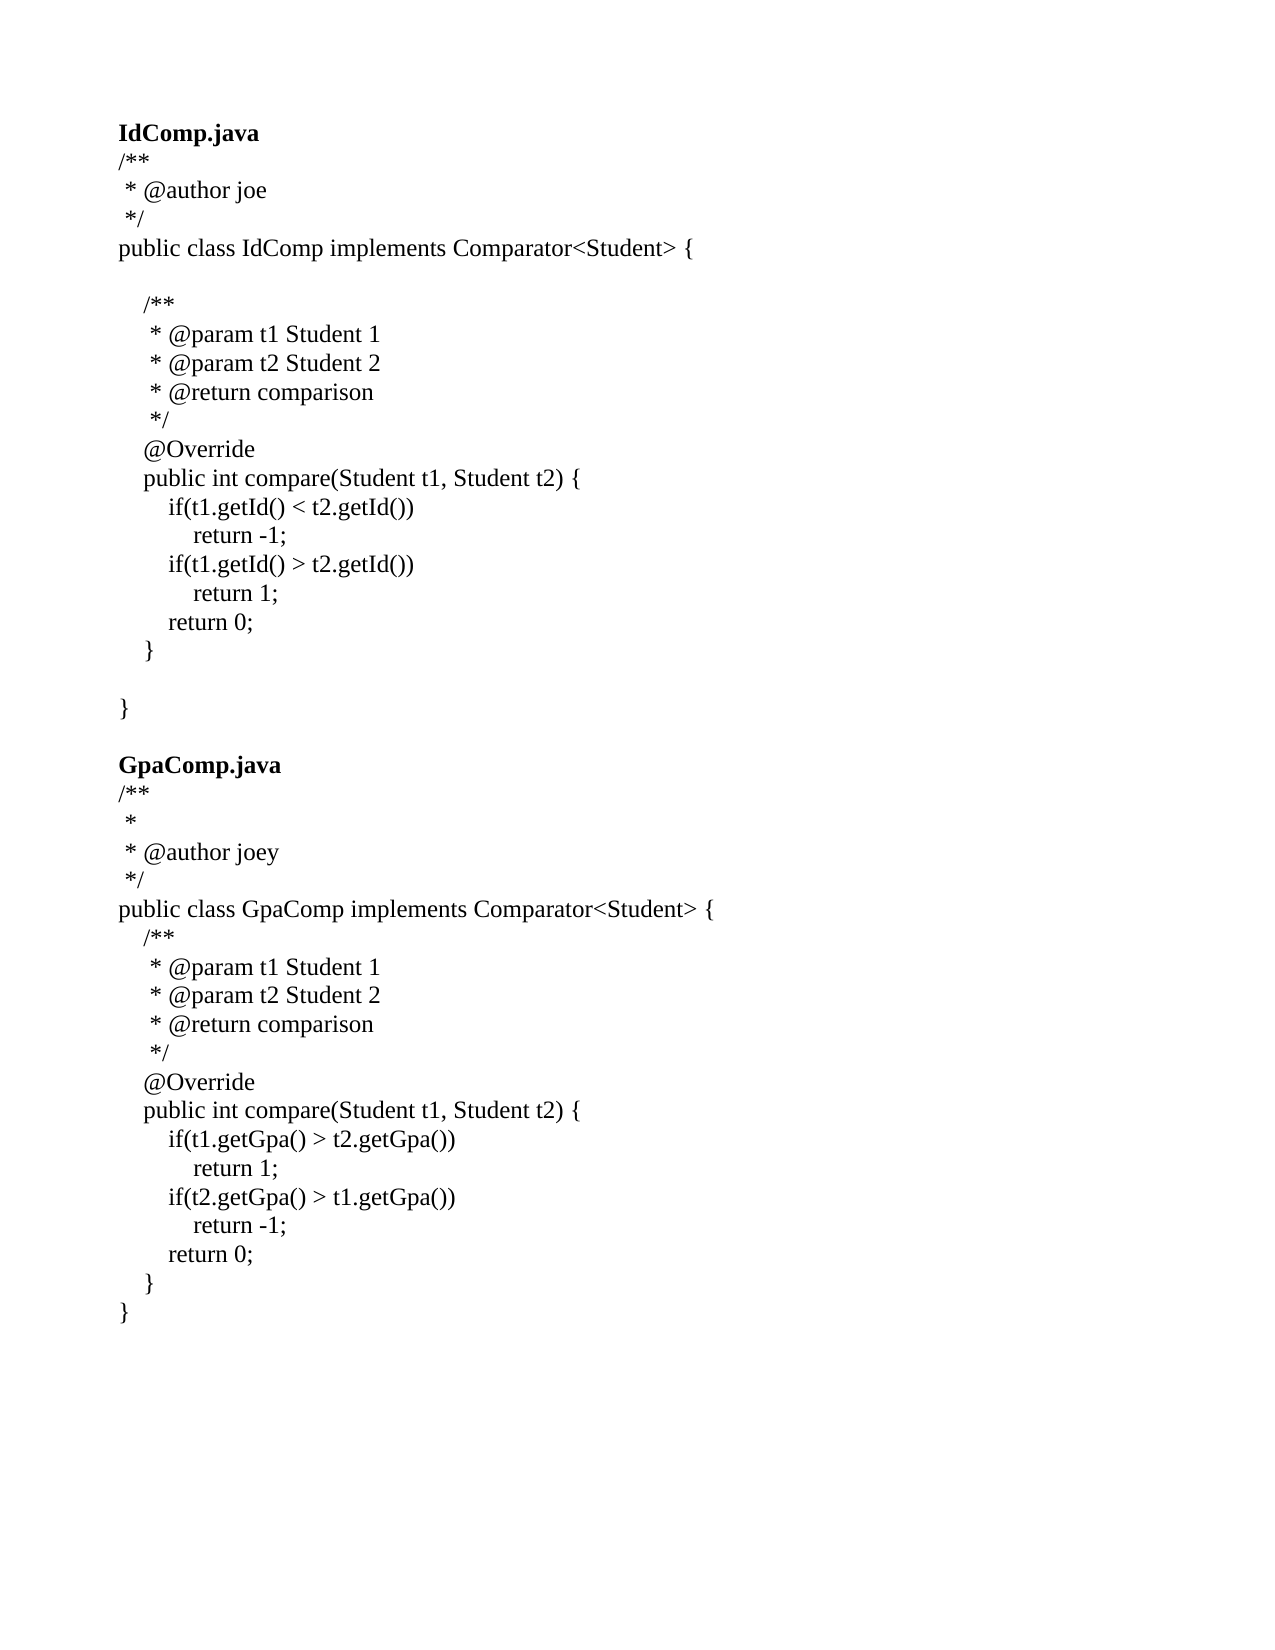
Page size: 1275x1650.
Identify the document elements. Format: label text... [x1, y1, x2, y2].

text */ [118, 866, 1157, 894]
text } [118, 1297, 1157, 1326]
text return 1; [118, 1153, 1157, 1182]
text return 1; [118, 578, 1157, 607]
text * @return comparison [118, 377, 1157, 406]
text * @author joey [118, 837, 1157, 866]
text if(t1.getId() > t2.getId()) [118, 549, 1157, 578]
text public class IdComp implements Comparator<Student> { [118, 233, 1157, 262]
text * @author joe [118, 176, 1157, 204]
text * [118, 808, 1157, 837]
text public class GpaComp implements Comparator<Student> { [118, 894, 1157, 923]
text /** [118, 779, 1157, 808]
text GpaComp.java [118, 751, 1157, 779]
text if(t1.getId() < t2.getId()) [118, 492, 1157, 521]
text /** [118, 923, 1157, 952]
text IdComp.java [118, 118, 1157, 147]
text @Override [118, 434, 1157, 463]
text return -1; [118, 1211, 1157, 1239]
text } [118, 1268, 1157, 1297]
text if(t1.getGpa() > t2.getGpa()) [118, 1124, 1157, 1153]
text return -1; [118, 521, 1157, 549]
text * @param t2 Student 2 [118, 981, 1157, 1009]
text * @return comparison [118, 1009, 1157, 1038]
text * @param t2 Student 2 [118, 348, 1157, 377]
text public int compare(Student t1, Student t2) { [118, 1096, 1157, 1124]
text public int compare(Student t1, Student t2) { [118, 463, 1157, 492]
text @Override [118, 1067, 1157, 1096]
text return 0; [118, 607, 1157, 636]
text * @param t1 Student 1 [118, 952, 1157, 981]
text */ [118, 1038, 1157, 1067]
text } [118, 636, 1157, 664]
text return 0; [118, 1239, 1157, 1268]
text */ [118, 406, 1157, 434]
text } [118, 693, 1157, 722]
text * @param t1 Student 1 [118, 319, 1157, 348]
text /** [118, 291, 1157, 319]
text /** [118, 147, 1157, 176]
text */ [118, 204, 1157, 233]
text if(t2.getGpa() > t1.getGpa()) [118, 1182, 1157, 1211]
